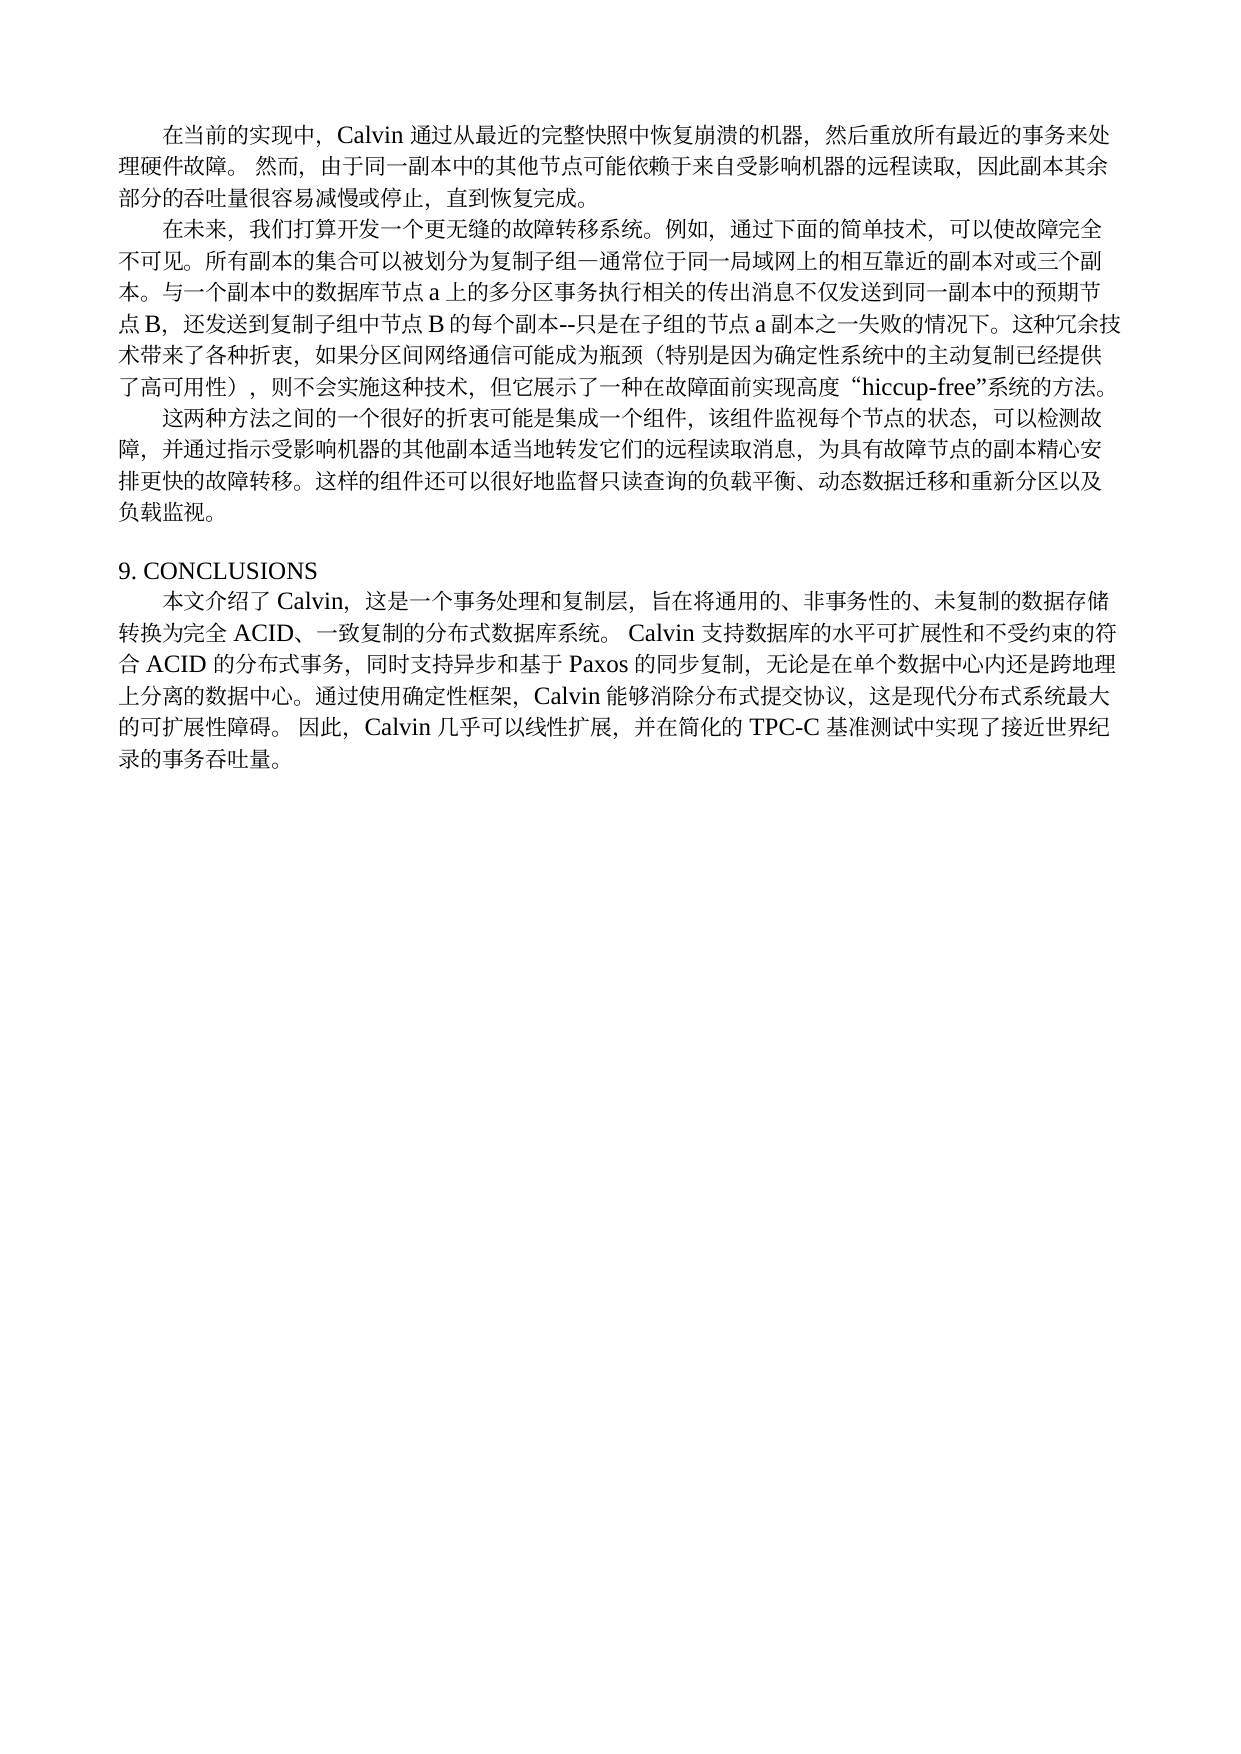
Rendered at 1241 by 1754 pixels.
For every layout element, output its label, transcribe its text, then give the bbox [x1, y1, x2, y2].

text 本文介绍了 Calvin，这是一个事务处理和复制层，旨在将通用的、非事务性的、未复制的数据存储转换为完全 ACID、一致复制的分布式数据库系统。 Calvin 支持数据库的水平可扩展性和不受约束的符合 ACID 的分布式事务，同时支持异步和基于 Paxos 的同步复制，无论是在单个数据中心内还是跨地理上分离的数据中心。通过使用确定性框架，Calvin 能够消除分布式提交协议，这是现代分布式系统最大的可扩展性障碍。 因此，Calvin 几乎可以线性扩展，并在简化的 TPC-C 基准测试中实现了接近世界纪录的事务吞吐量。 [118, 584, 1122, 773]
text 在当前的实现中，Calvin 通过从最近的完整快照中恢复崩溃的机器，然后重放所有最近的事务来处理硬件故障。 然而，由于同一副本中的其他节点可能依赖于来自受影响机器的远程读取，因此副本其余部分的吞吐量很容易减慢或停止，直到恢复完成。 [118, 118, 1122, 212]
text 这两种方法之间的一个很好的折衷可能是集成一个组件，该组件监视每个节点的状态，可以检测故障，并通过指示受影响机器的其他副本适当地转发它们的远程读取消息，为具有故障节点的副本精心安排更快的故障转移。这样的组件还可以很好地监督只读查询的负载平衡、动态数据迁移和重新分区以及负载监视。 [118, 401, 1122, 527]
text 9. CONCLUSIONS [118, 556, 1122, 584]
text 在未来，我们打算开发一个更无缝的故障转移系统。例如，通过下面的简单技术，可以使故障完全不可见。所有副本的集合可以被划分为复制子组—通常位于同一局域网上的相互靠近的副本对或三个副本。与一个副本中的数据库节点a上的多分区事务执行相关的传出消息不仅发送到同一副本中的预期节点B，还发送到复制子组中节点B的每个副本--只是在子组的节点a副本之一失败的情况下。这种冗余技术带来了各种折衷，如果分区间网络通信可能成为瓶颈（特别是因为确定性系统中的主动复制已经提供了高可用性），则不会实施这种技术，但它展示了一种在故障面前实现高度“hiccup-free”系统的方法。 [118, 212, 1122, 401]
